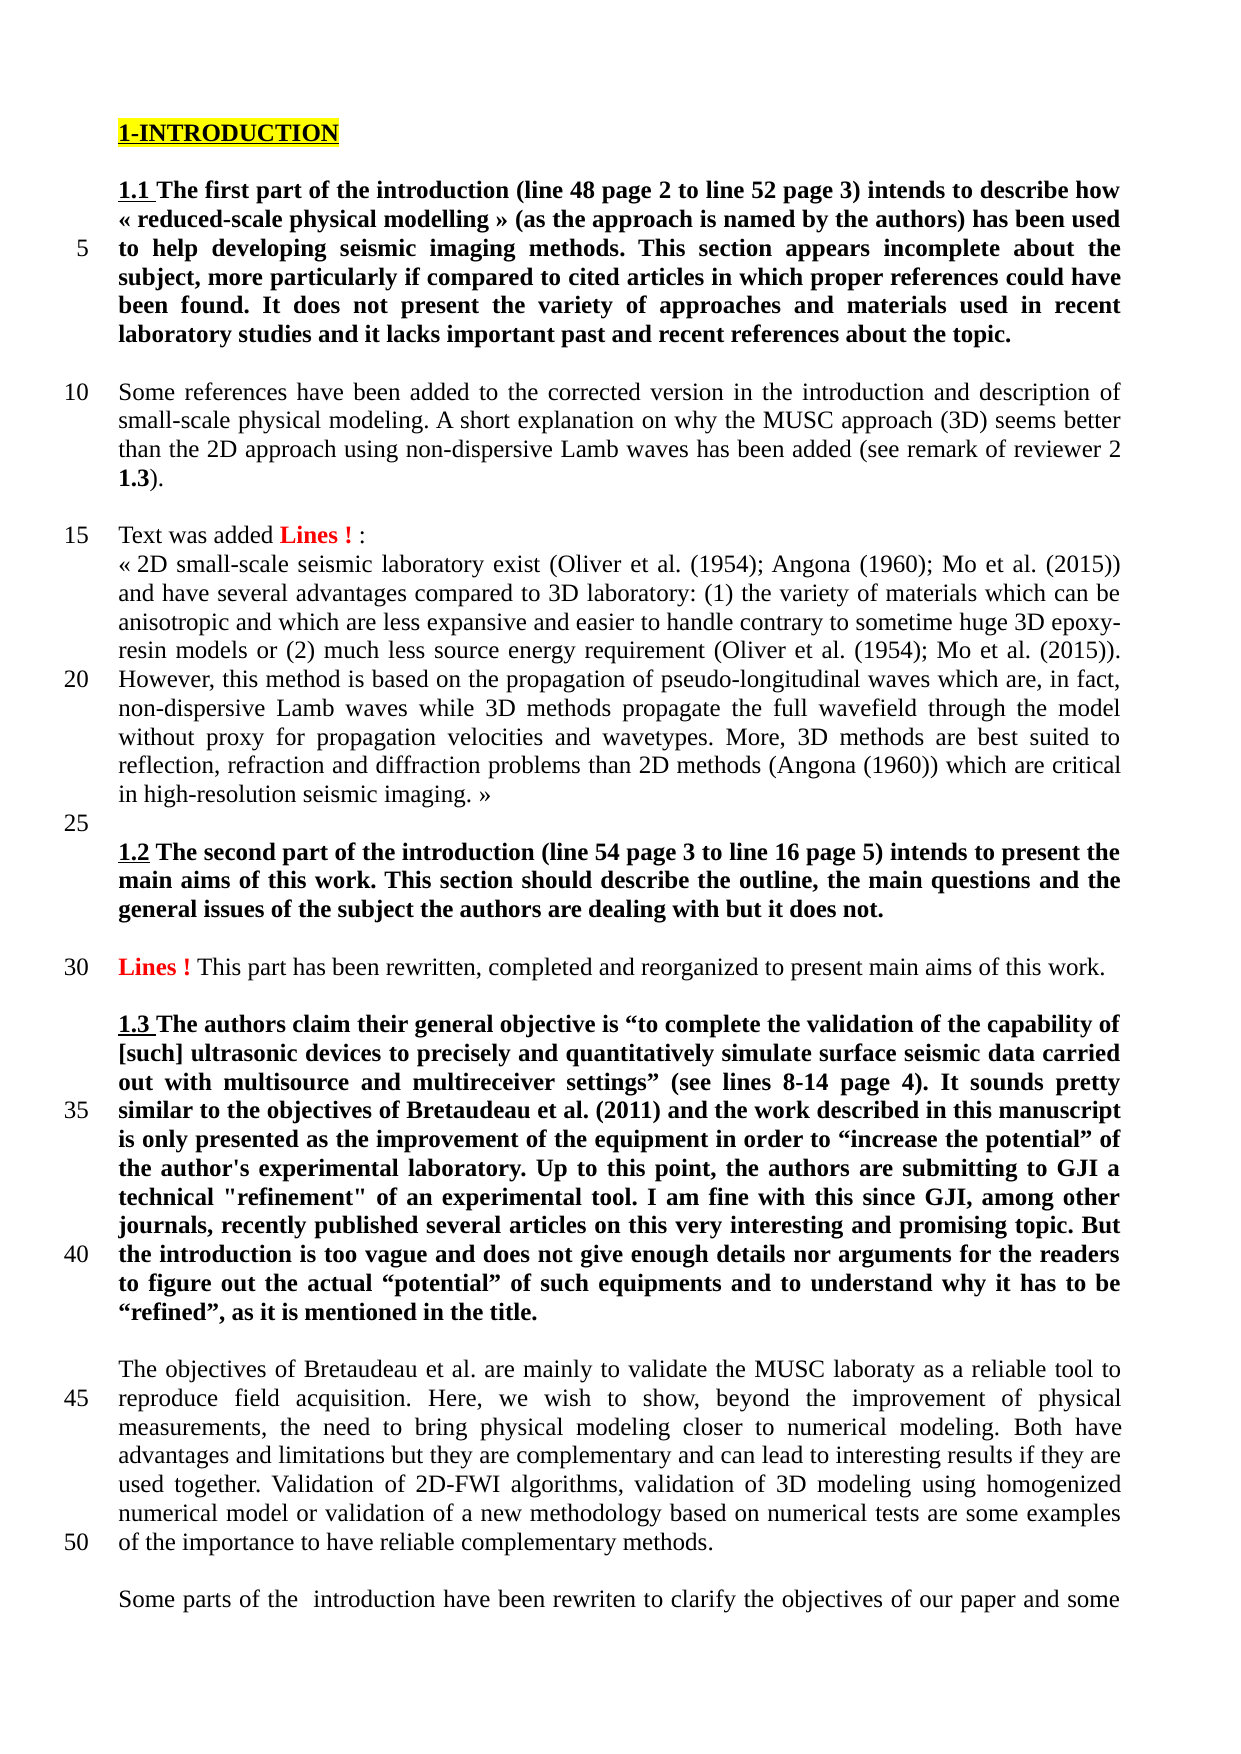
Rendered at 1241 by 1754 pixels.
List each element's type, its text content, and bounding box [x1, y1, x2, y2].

text 1.1 The first part of the introduction (line 48 page 2 to line 52 page 3) intends to describe how « reduced-scale physical modelling » (as the approach is named by the authors) has been used to help developing seismic imaging methods. This section appears incomplete about the subject, more particularly if compared to cited articles in which proper references could have been found. It does not present the variety of approaches and materials used in recent laboratory studies and it lacks important past and recent references about the topic. [118, 176, 1122, 348]
text 1.3 The authors claim their general objective is “to complete the validation of the capability of [such] ultrasonic devices to precisely and quantitatively simulate surface seismic data carried out with multisource and multireceiver settings” (see lines 8-14 page 4). It sounds pretty similar to the objectives of Bretaudeau et al. (2011) and the work described in this manuscript is only presented as the improvement of the equipment in order to “increase the potential” of the author's experimental laboratory. Up to this point, the authors are submitting to GJI a technical "refinement" of an experimental tool. I am fine with this since GJI, among other journals, recently published several articles on this very interesting and promising topic. But the introduction is too vague and does not give enough details nor arguments for the readers to figure out the actual “potential” of such equipments and to understand why it has to be “refined”, as it is mentioned in the title. [118, 1009, 1122, 1326]
text Text was added Lines ! : [118, 521, 1122, 549]
text The objectives of Bretaudeau et al. are mainly to validate the MUSC laboraty as a reliable tool to reproduce field acquisition. Here, we wish to show, beyond the improvement of physical measurements, the need to bring physical modeling closer to numerical modeling. Both have advantages and limitations but they are complementary and can lead to interesting results if they are used together. Validation of 2D-FWI algorithms, validation of 3D modeling using homogenized numerical model or validation of a new methodology based on numerical tests are some examples of the importance to have reliable complementary methods. [118, 1354, 1122, 1556]
text 1.2 The second part of the introduction (line 54 page 3 to line 16 page 5) intends to present the main aims of this work. This section should describe the outline, the main questions and the general issues of the subject the authors are dealing with but it does not. [118, 837, 1122, 923]
text Lines ! This part has been rewritten, completed and reorganized to present main aims of this work. [118, 952, 1122, 981]
text « 2D small-scale seismic laboratory exist (Oliver et al. (1954); Angona (1960); Mo et al. (2015)) and have several advantages compared to 3D laboratory: (1) the variety of materials which can be anisotropic and which are less expansive and easier to handle contrary to sometime huge 3D epoxy-resin models or (2) much less source energy requirement (Oliver et al. (1954); Mo et al. (2015)). However, this method is based on the propagation of pseudo-longitudinal waves which are, in fact, non-dispersive Lamb waves while 3D methods propagate the full wavefield through the model without proxy for propagation velocities and wavetypes. More, 3D methods are best suited to reflection, refraction and diffraction problems than 2D methods (Angona (1960)) which are critical in high-resolution seismic imaging. » [118, 549, 1122, 808]
text Some references have been added to the corrected version in the introduction and description of small-scale physical modeling. A short explanation on why the MUSC approach (3D) seems better than the 2D approach using non-dispersive Lamb waves has been added (see remark of reviewer 2 1.3). [118, 377, 1122, 492]
text Some parts of the introduction have been rewriten to clarify the objectives of our paper and some [118, 1584, 1122, 1613]
text 1-INTRODUCTION [118, 118, 1122, 147]
